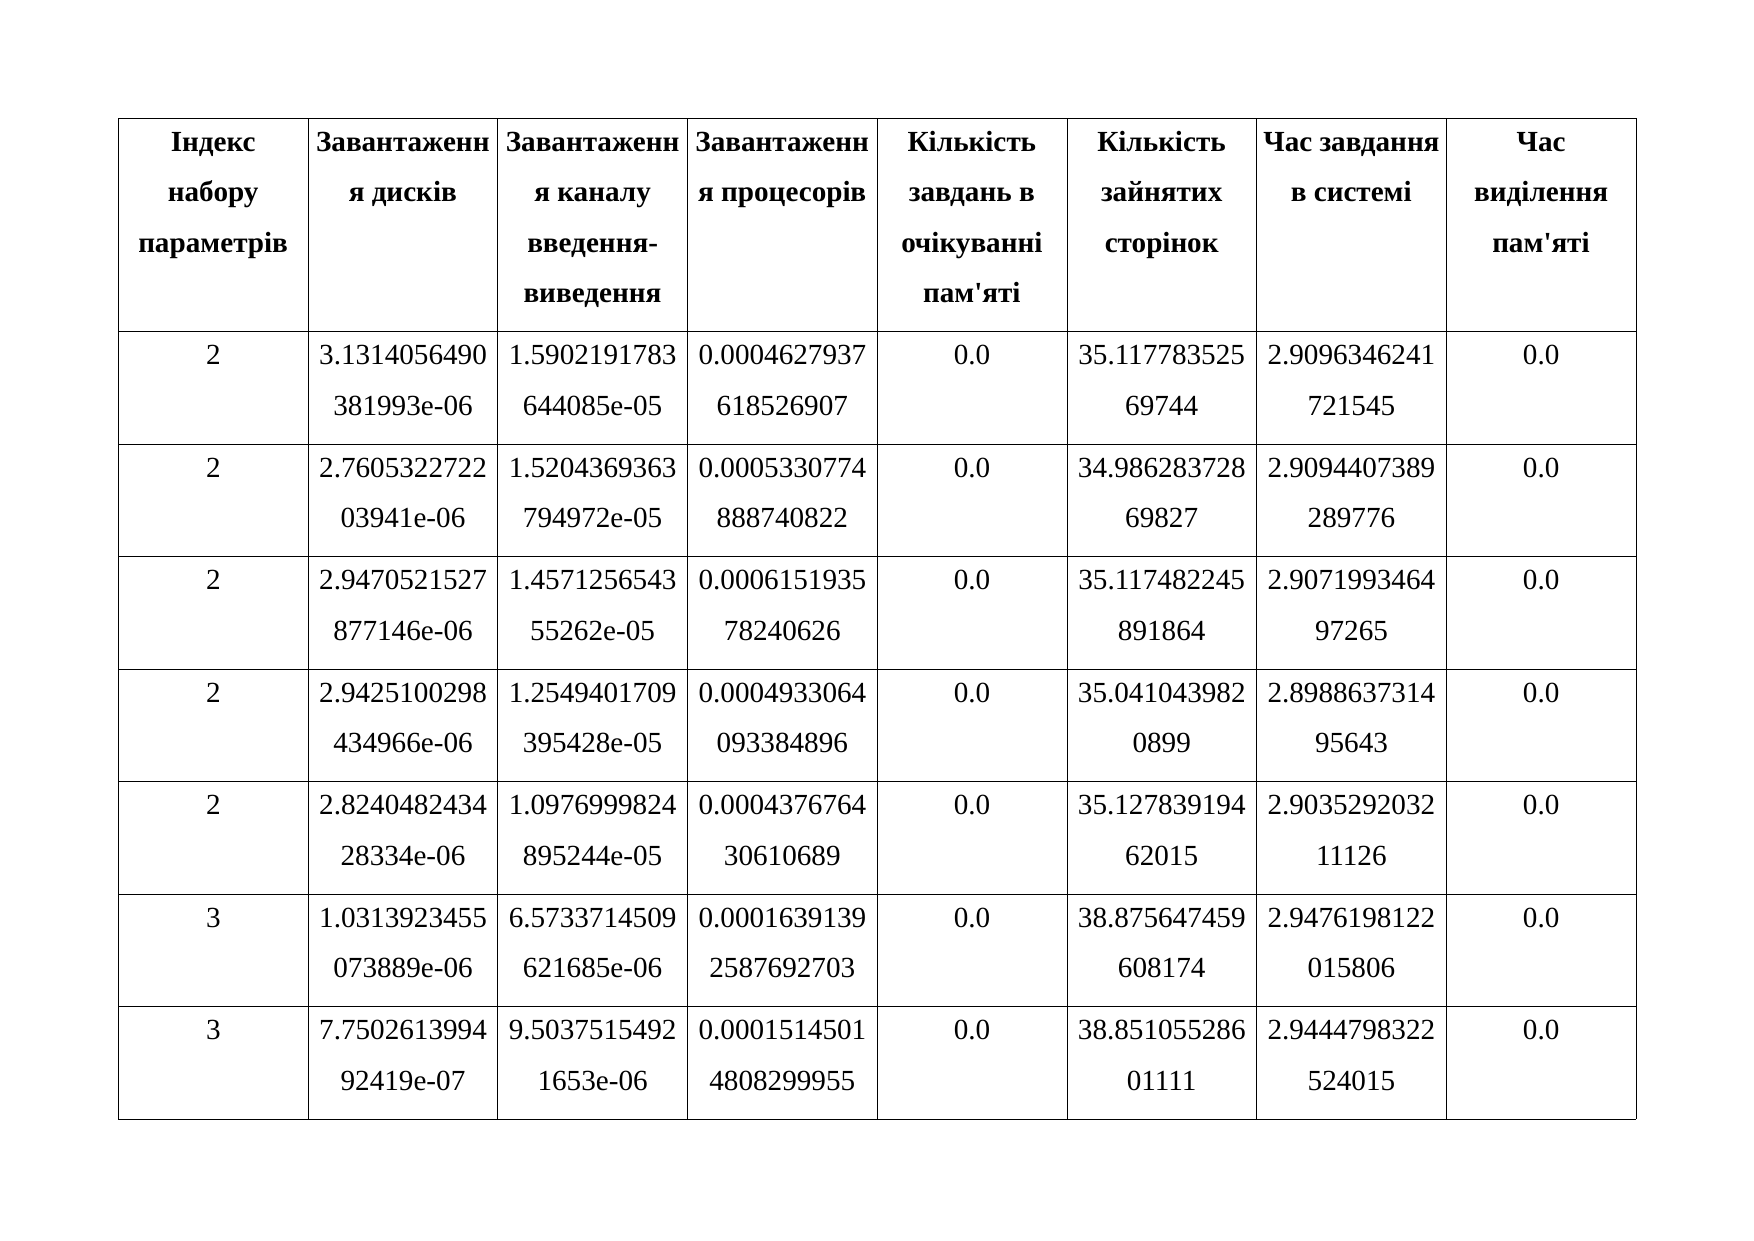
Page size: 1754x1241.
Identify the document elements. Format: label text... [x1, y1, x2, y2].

table_cell 2.898863731495643 [1257, 670, 1446, 781]
table_cell 35.117482245891864 [1068, 557, 1256, 669]
table_cell 35.0410439820899 [1068, 670, 1256, 781]
table_cell 0.0 [878, 1007, 1067, 1119]
table_cell 3 [119, 1007, 308, 1119]
table_cell 2 [119, 445, 308, 556]
table_header Час завдання в системі [1257, 119, 1446, 331]
table_cell 1.0313923455073889e-06 [309, 895, 497, 1006]
table_cell 2.903529203211126 [1257, 782, 1446, 894]
table_cell 2.9096346241721545 [1257, 332, 1446, 444]
table_cell 0.000615193578240626 [688, 557, 877, 669]
table_cell 0.00015145014808299955 [688, 1007, 877, 1119]
table_header Кількість завдань в очікуванні пам'яті [878, 119, 1067, 331]
table_cell 38.85105528601111 [1068, 1007, 1256, 1119]
table_cell 0.0 [878, 332, 1067, 444]
table_cell 0.0 [878, 445, 1067, 556]
table_cell 34.98628372869827 [1068, 445, 1256, 556]
table_cell 6.5733714509621685e-06 [498, 895, 687, 1006]
table_header Завантаження каналу введення-виведення [498, 119, 687, 331]
table_header Індекс набору параметрів [119, 119, 308, 331]
table_cell 2.760532272203941e-06 [309, 445, 497, 556]
table_cell 7.750261399492419e-07 [309, 1007, 497, 1119]
table_cell 0.0 [1447, 332, 1636, 444]
table_header Завантаження дисків [309, 119, 497, 331]
table_cell 0.0 [1447, 895, 1636, 1006]
table_cell 0.0 [878, 895, 1067, 1006]
table_cell 38.875647459608174 [1068, 895, 1256, 1006]
table_cell 2 [119, 670, 308, 781]
table_cell 3.1314056490381993e-06 [309, 332, 497, 444]
table_cell 0.0 [878, 782, 1067, 894]
table_cell 1.5902191783644085e-05 [498, 332, 687, 444]
table_cell 2.824048243428334e-06 [309, 782, 497, 894]
table_header Час виділення пам'яті [1447, 119, 1636, 331]
table_cell 2.9476198122015806 [1257, 895, 1446, 1006]
table_cell 0.0 [1447, 557, 1636, 669]
table_cell 2.9470521527877146e-06 [309, 557, 497, 669]
table_cell 1.2549401709395428e-05 [498, 670, 687, 781]
table_cell 0.0 [1447, 1007, 1636, 1119]
table_cell 2 [119, 557, 308, 669]
table_header Кількість зайнятих сторінок [1068, 119, 1256, 331]
table_cell 2.9425100298434966e-06 [309, 670, 497, 781]
table_cell 35.12783919462015 [1068, 782, 1256, 894]
table_cell 0.0 [1447, 445, 1636, 556]
table_cell 0.0004627937618526907 [688, 332, 877, 444]
table_cell 0.0004933064093384896 [688, 670, 877, 781]
table_cell 3 [119, 895, 308, 1006]
table_cell 0.0 [1447, 782, 1636, 894]
table_cell 0.0005330774888740822 [688, 445, 877, 556]
table_cell 0.000437676430610689 [688, 782, 877, 894]
table_cell 2.907199346497265 [1257, 557, 1446, 669]
table_cell 9.50375154921653e-06 [498, 1007, 687, 1119]
table_cell 0.0 [878, 557, 1067, 669]
table_cell 2.9444798322524015 [1257, 1007, 1446, 1119]
table_cell 0.0 [1447, 670, 1636, 781]
table_cell 2 [119, 782, 308, 894]
table_cell 2 [119, 332, 308, 444]
table_cell 0.00016391392587692703 [688, 895, 877, 1006]
table_header Завантаження процесорів [688, 119, 877, 331]
table_cell 2.9094407389289776 [1257, 445, 1446, 556]
table_cell 35.11778352569744 [1068, 332, 1256, 444]
table_cell 1.0976999824895244e-05 [498, 782, 687, 894]
table_cell 0.0 [878, 670, 1067, 781]
table_cell 1.5204369363794972e-05 [498, 445, 687, 556]
table_cell 1.457125654355262e-05 [498, 557, 687, 669]
